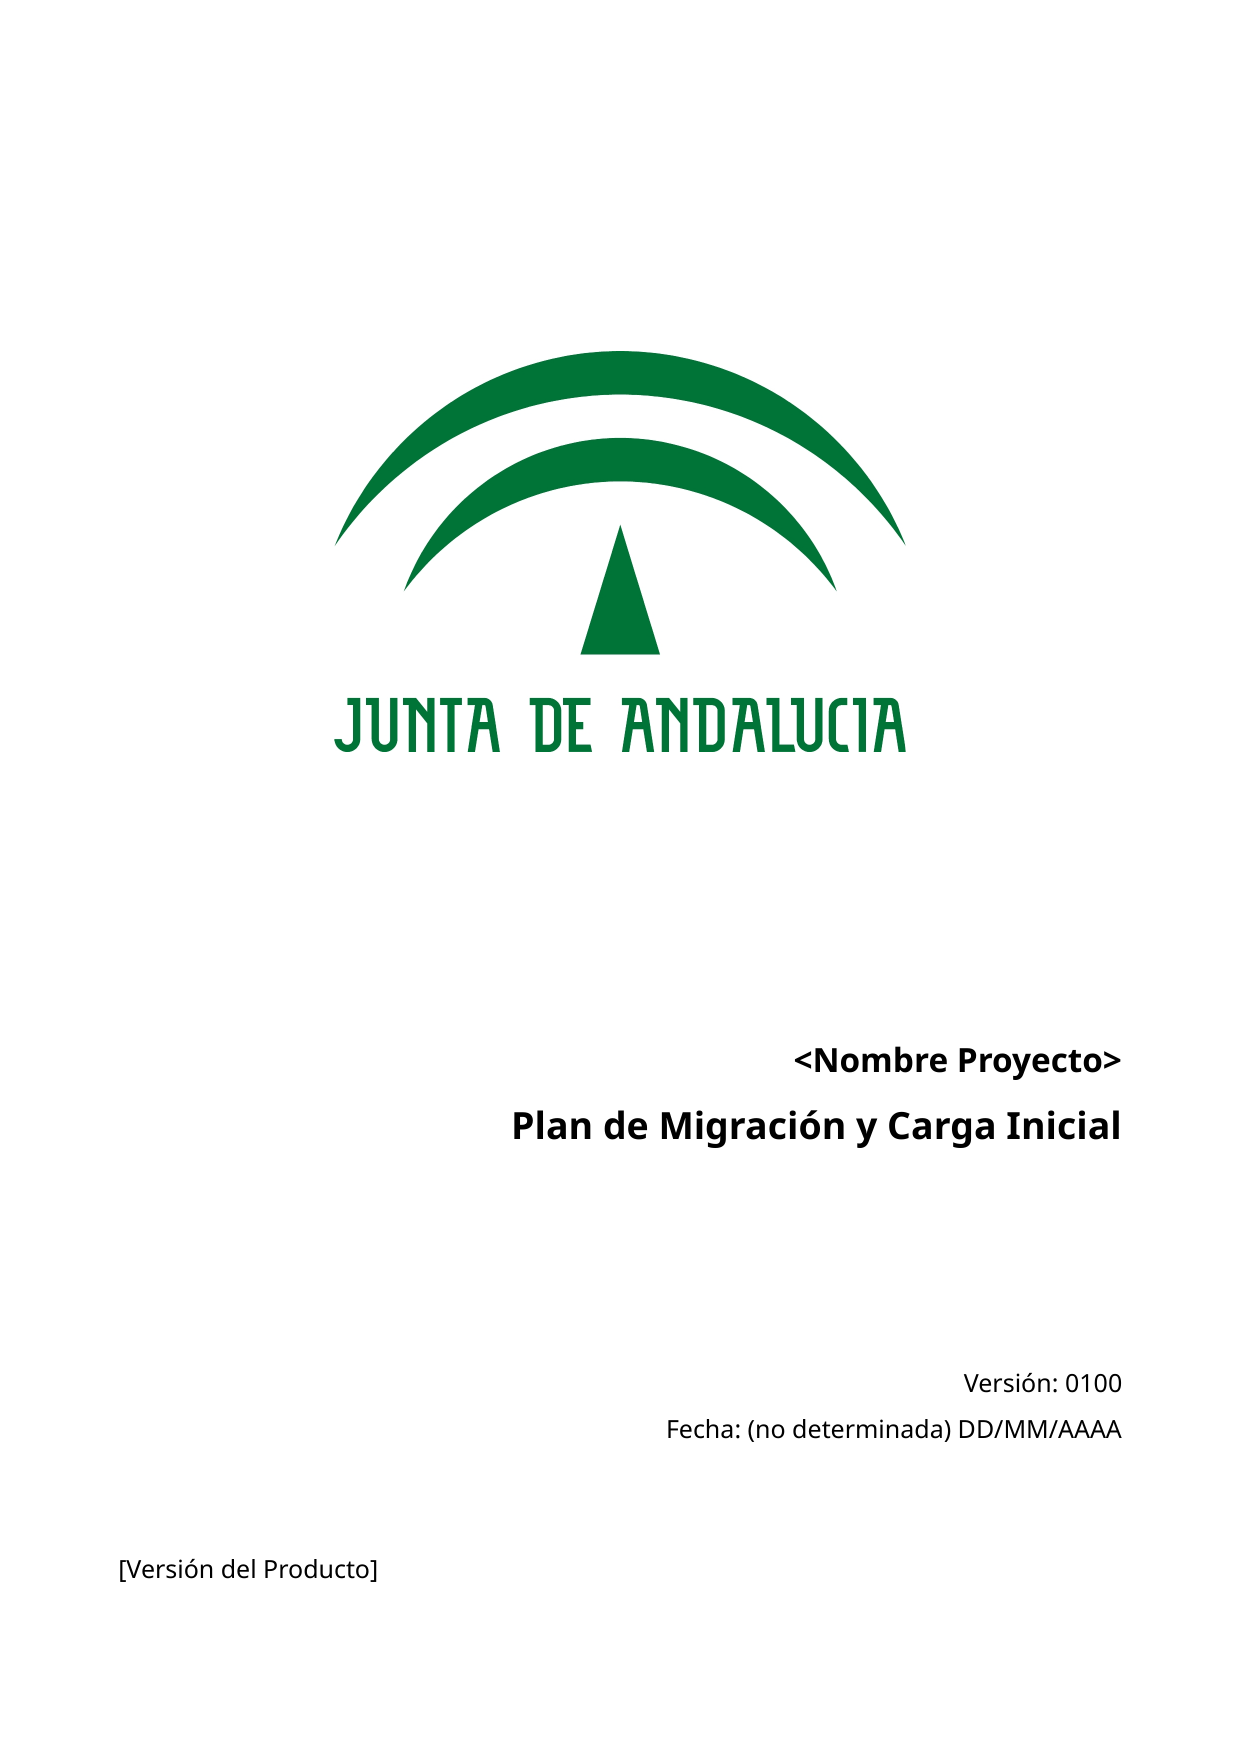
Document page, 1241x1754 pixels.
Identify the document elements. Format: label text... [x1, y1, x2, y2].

text <Plan de migración carga masiva usuarios OIS> [118, 1036, 1122, 1082]
text Plan de Migración y Carga Inicial [118, 1099, 1122, 1151]
text Versión: 0100 [118, 1365, 1122, 1399]
text [Versión del Producto] [118, 1552, 1122, 1586]
text Fecha: (no determinada) DD/MM/AAAA [118, 1412, 1122, 1446]
